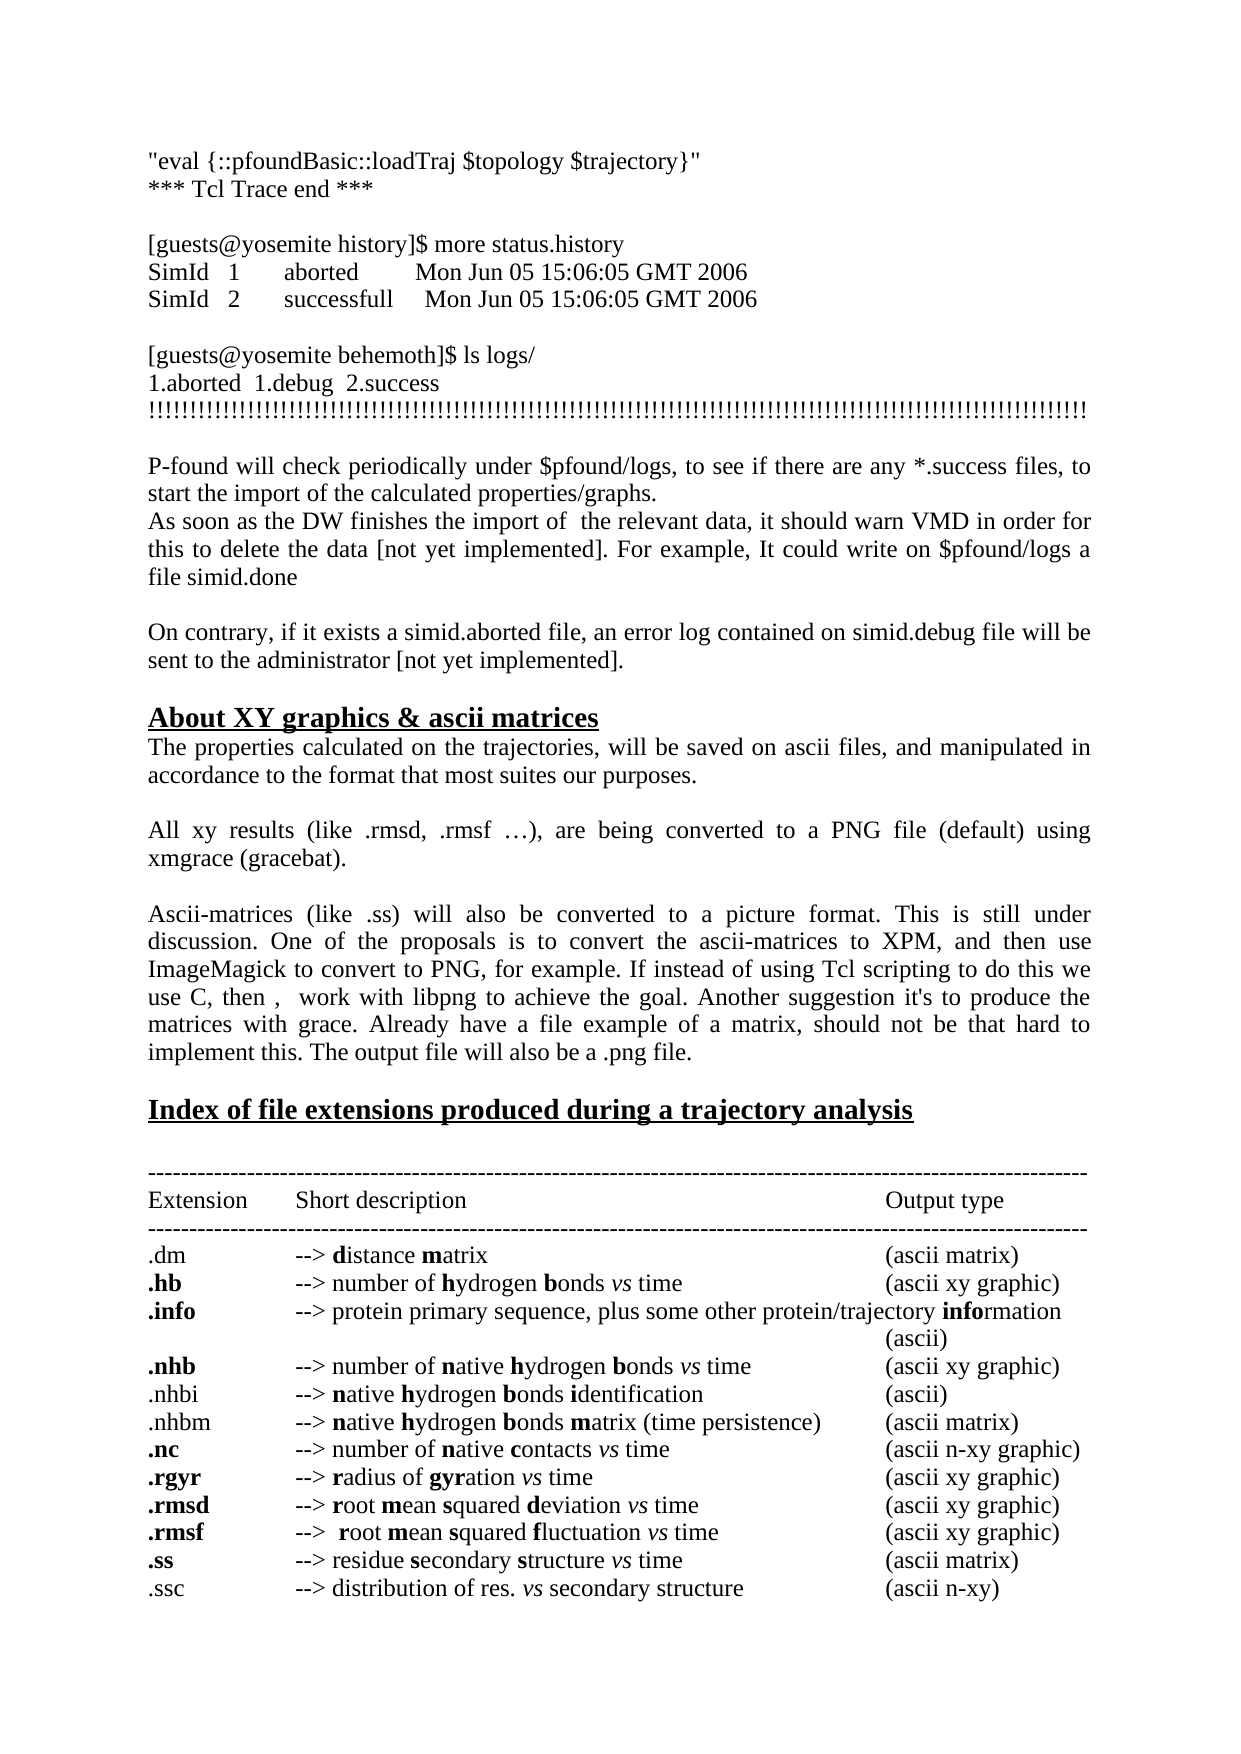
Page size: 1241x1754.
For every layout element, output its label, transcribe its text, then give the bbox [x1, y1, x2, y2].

text Extension Short description Output type [148, 1186, 1092, 1214]
text .ss --> residue secondary structure vs time (ascii matrix) [148, 1546, 1092, 1574]
text On contrary, if it exists a simid.aborted file, an error log contained on simid.debug file will be sent to the administrator [not yet implemented]. [148, 618, 1092, 673]
text .ssc --> distribution of res. vs secondary structure (ascii n-xy) [148, 1574, 1092, 1602]
text [guests@yosemite behemoth]$ ls logs/ [148, 341, 1092, 369]
text "eval {::pfoundBasic::loadTraj $topology $trajectory}" [148, 147, 1092, 175]
text .rmsf --> root mean squared fluctuation vs time (ascii xy graphic) [148, 1518, 1092, 1546]
text .info --> protein primary sequence, plus some other protein/trajectory information [148, 1297, 1092, 1324]
text .hb --> number of hydrogen bonds vs time (ascii xy graphic) [148, 1269, 1092, 1297]
text SimId 2 successfull Mon Jun 05 15:06:05 GMT 2006 [148, 286, 1092, 313]
text ------------------------------------------------------------------------------------------------------------------ [148, 1158, 1092, 1186]
text .nc --> number of native contacts vs time (ascii n-xy graphic) [148, 1435, 1092, 1463]
text The properties calculated on the trajectories, will be saved on ascii files, and manipulated in accordance to the format that most suites our purposes. [148, 733, 1092, 789]
text P-found will check periodically under $pfound/logs, to see if there are any *.success files, to start the import of the calculated properties/graphs. [148, 452, 1092, 507]
text !!!!!!!!!!!!!!!!!!!!!!!!!!!!!!!!!!!!!!!!!!!!!!!!!!!!!!!!!!!!!!!!!!!!!!!!!!!!!!!!!!!!!!!!!!!!!!!!!!!!!!!!!!!!!!!!!! [148, 396, 1092, 424]
text All xy results (like .rmsd, .rmsf …), are being converted to a PNG file (default) using xmgrace (gracebat). [148, 817, 1092, 872]
text .dm --> distance matrix (ascii matrix) [148, 1241, 1092, 1269]
text About XY graphics & ascii matrices [148, 701, 1092, 733]
text ------------------------------------------------------------------------------------------------------------------ [148, 1214, 1092, 1241]
text SimId 1 aborted Mon Jun 05 15:06:05 GMT 2006 [148, 258, 1092, 286]
text .rmsd --> root mean squared deviation vs time (ascii xy graphic) [148, 1491, 1092, 1518]
text 1.aborted 1.debug 2.success [148, 369, 1092, 396]
text .rgyr --> radius of gyration vs time (ascii xy graphic) [148, 1463, 1092, 1491]
text Ascii-matrices (like .ss) will also be converted to a picture format. This is still under discussion. One of the proposals is to convert the ascii-matrices to XPM, and then use ImageMagick to convert to PNG, for example. If instead of using Tcl scripting to do this we use C, then , work with libpng to achieve the goal. Another suggestion it's to produce the matrices with grace. Already have a file example of a matrix, should not be that hard to implement this. The output file will also be a .png file. [148, 900, 1092, 1066]
text .nhbi --> native hydrogen bonds identification (ascii) [148, 1380, 1092, 1408]
text As soon as the DW finishes the import of the relevant data, it should warn VMD in order for this to delete the data [not yet implemented]. For example, It could write on $pfound/logs a file simid.done [148, 507, 1092, 590]
text Index of file extensions produced during a trajectory analysis [148, 1094, 1092, 1126]
text [guests@yosemite history]$ more status.history [148, 230, 1092, 258]
text (ascii) [148, 1324, 1092, 1352]
text .nhbm --> native hydrogen bonds matrix (time persistence) (ascii matrix) [148, 1408, 1092, 1435]
text .nhb --> number of native hydrogen bonds vs time (ascii xy graphic) [148, 1352, 1092, 1380]
text *** Tcl Trace end *** [148, 175, 1092, 202]
